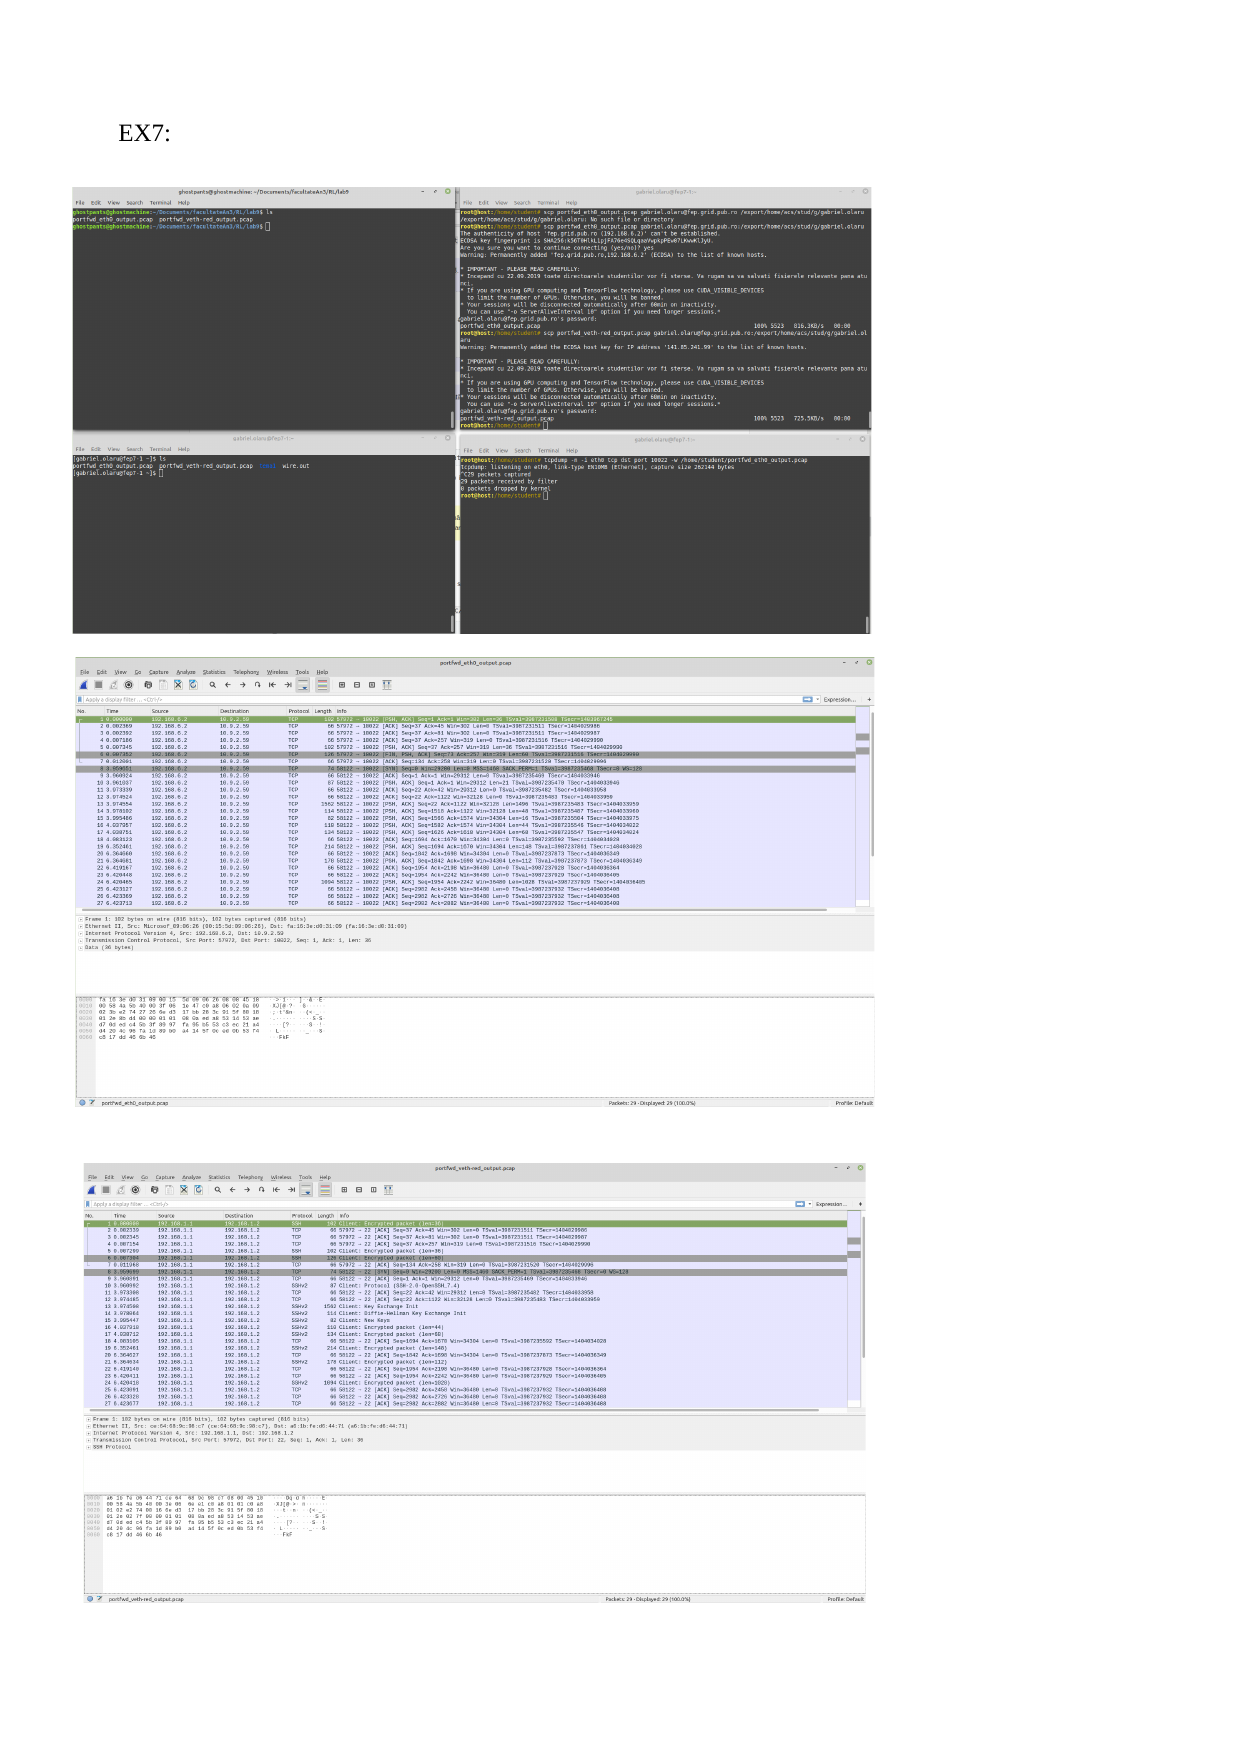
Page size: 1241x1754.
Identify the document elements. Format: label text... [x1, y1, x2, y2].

text EX7: [118, 118, 1122, 147]
picture [72, 187, 872, 634]
picture [75, 657, 875, 1107]
picture [83, 1163, 866, 1603]
